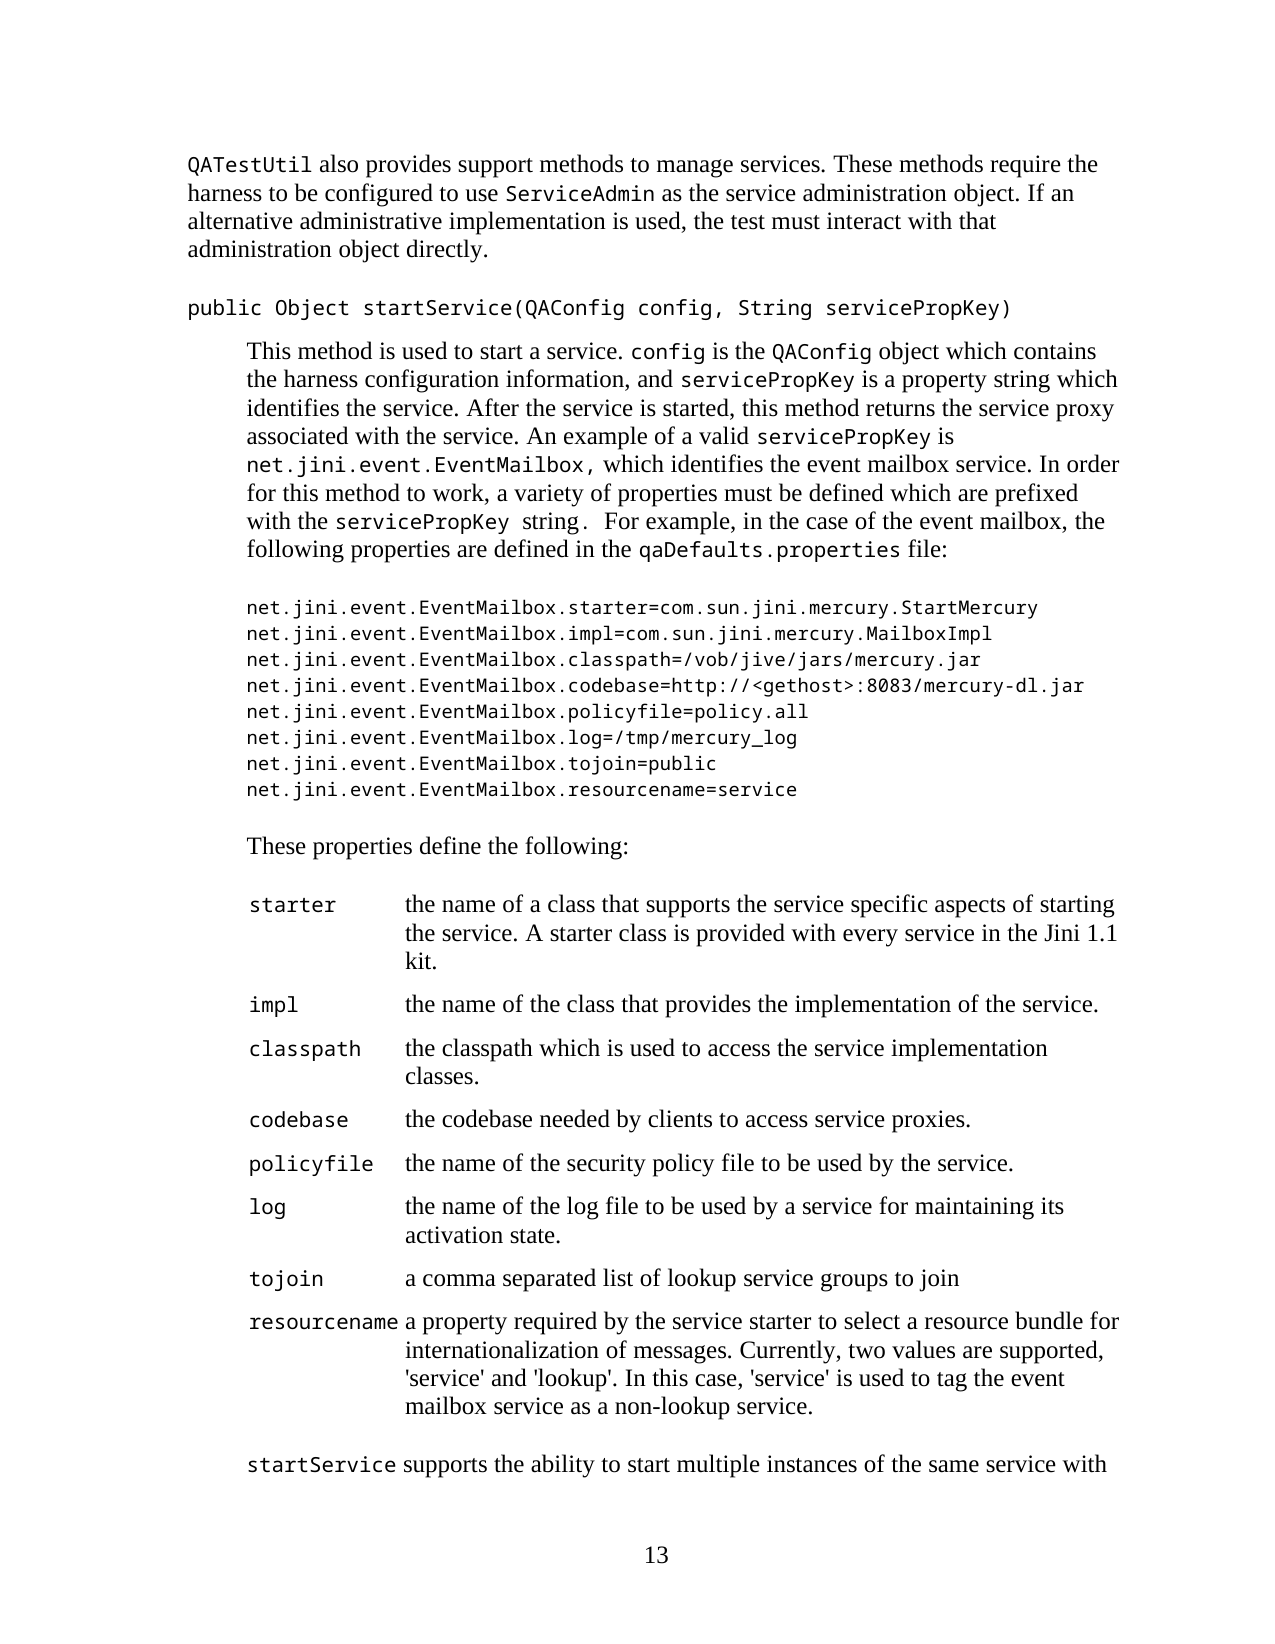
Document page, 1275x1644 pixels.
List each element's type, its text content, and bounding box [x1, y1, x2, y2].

list net.jini.event.EventMailbox.policyfile=policy.all [246, 698, 1125, 724]
text QATestUtil also provides support methods to manage services. These methods require the harness to be configured to use ServiceAdmin as the service administration object. If an alternative administrative implementation is used, the test must interact with that administration object directly. [187, 150, 1125, 263]
list net.jini.event.EventMailbox.classpath=/vob/jive/jars/mercury.jar [246, 646, 1125, 672]
text public Object startService(QAConfig config, String servicePropKey) [187, 293, 1125, 322]
list These properties define the following: [246, 832, 1125, 860]
text policyfile the name of the security policy file to be used by the service. [248, 1148, 1125, 1177]
list net.jini.event.EventMailbox.resourcename=service [246, 776, 1125, 802]
list startService supports the ability to start multiple instances of the same service with [246, 1450, 1125, 1478]
list net.jini.event.EventMailbox.tojoin=public [246, 750, 1125, 776]
text starter the name of a class that supports the service specific aspects of starting the service. A starter class is provided with every service in the Jini 1.1 kit. [248, 890, 1125, 975]
list net.jini.event.EventMailbox.codebase=http://<gethost>:8083/mercury-dl.jar [246, 672, 1125, 698]
text log the name of the log file to be used by a service for maintaining its activation state. [248, 1192, 1125, 1249]
text impl the name of the class that provides the implementation of the service. [248, 990, 1125, 1018]
list This method is used to start a service. config is the QAConfig object which contains the harness configuration information, and servicePropKey is a property string which identifies the service. After the service is started, this method returns the service proxy associated with the service. An example of a valid servicePropKey is net.jini.event.EventMailbox, which identifies the event mailbox service. In order for this method to work, a variety of properties must be defined which are prefixed with the servicePropKey string. For example, in the case of the event mailbox, the following properties are defined in the qaDefaults.properties file: [246, 337, 1125, 564]
list net.jini.event.EventMailbox.impl=com.sun.jini.mercury.MailboxImpl [246, 620, 1125, 646]
list net.jini.event.EventMailbox.starter=com.sun.jini.mercury.StartMercury [246, 594, 1125, 620]
list net.jini.event.EventMailbox.log=/tmp/mercury_log [246, 724, 1125, 750]
text tojoin a comma separated list of lookup service groups to join [248, 1264, 1125, 1292]
text resourcename a property required by the service starter to select a resource bundle for internationalization of messages. Currently, two values are supported, 'service' and 'lookup'. In this case, 'service' is used to tag the event mailbox service as a non-lookup service. [248, 1307, 1125, 1420]
text codebase the codebase needed by clients to access service proxies. [248, 1105, 1125, 1133]
text classpath the classpath which is used to access the service implementation classes. [248, 1033, 1125, 1090]
